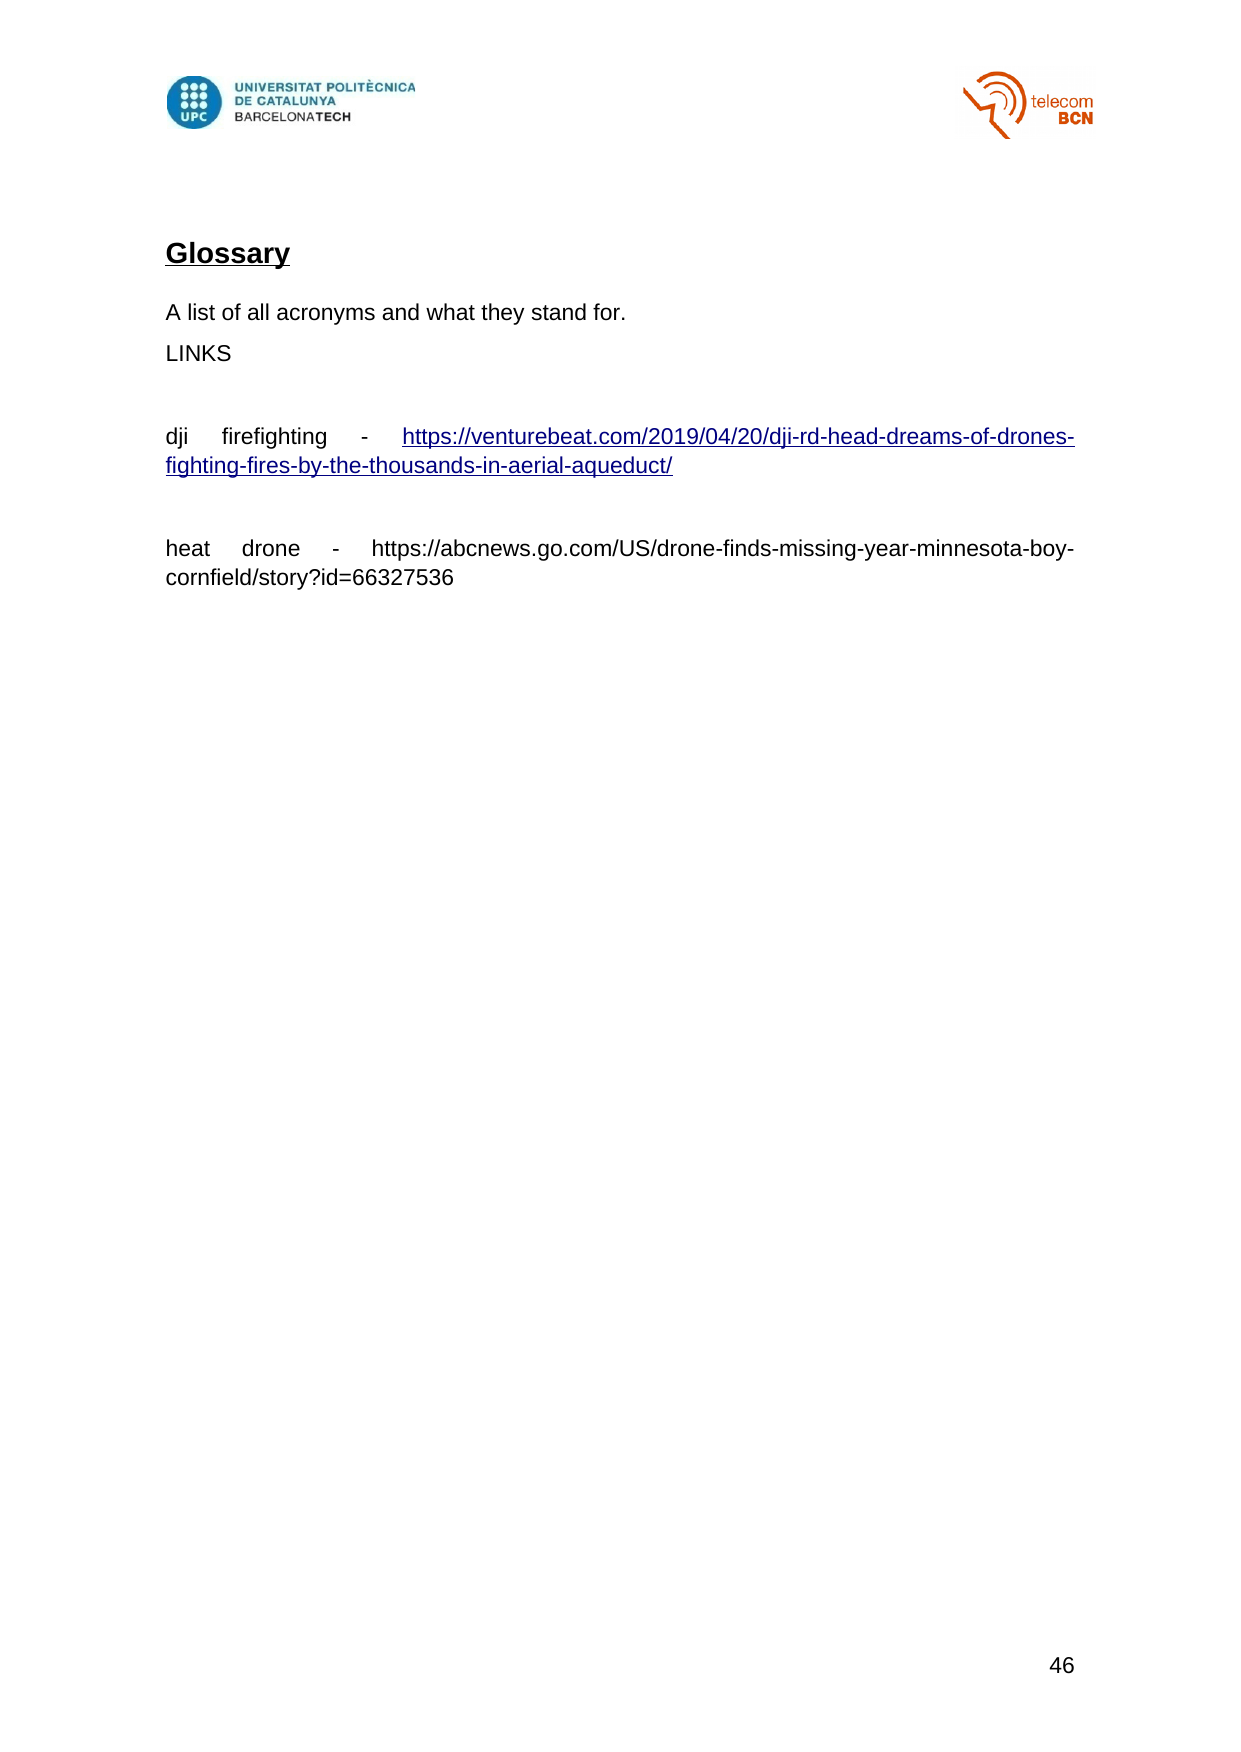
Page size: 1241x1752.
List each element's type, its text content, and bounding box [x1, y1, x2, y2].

text A list of all acronyms and what they stand for. [165, 298, 1075, 325]
text LINKS [165, 340, 1075, 366]
picture [167, 76, 416, 129]
text heat drone - https://abcnews.go.com/US/drone-finds-missing-year-minnesota-boy-cornfield/story?id=66327536 [165, 535, 1075, 590]
text dji firefighting - https://venturebeat.com/2019/04/20/dji-rd-head-dreams-of-drones-fighting-fires-by-the-thousands-in-aerial-aqueduct/ [165, 423, 1075, 478]
title Glossary [165, 236, 1075, 269]
picture [954, 66, 1096, 139]
